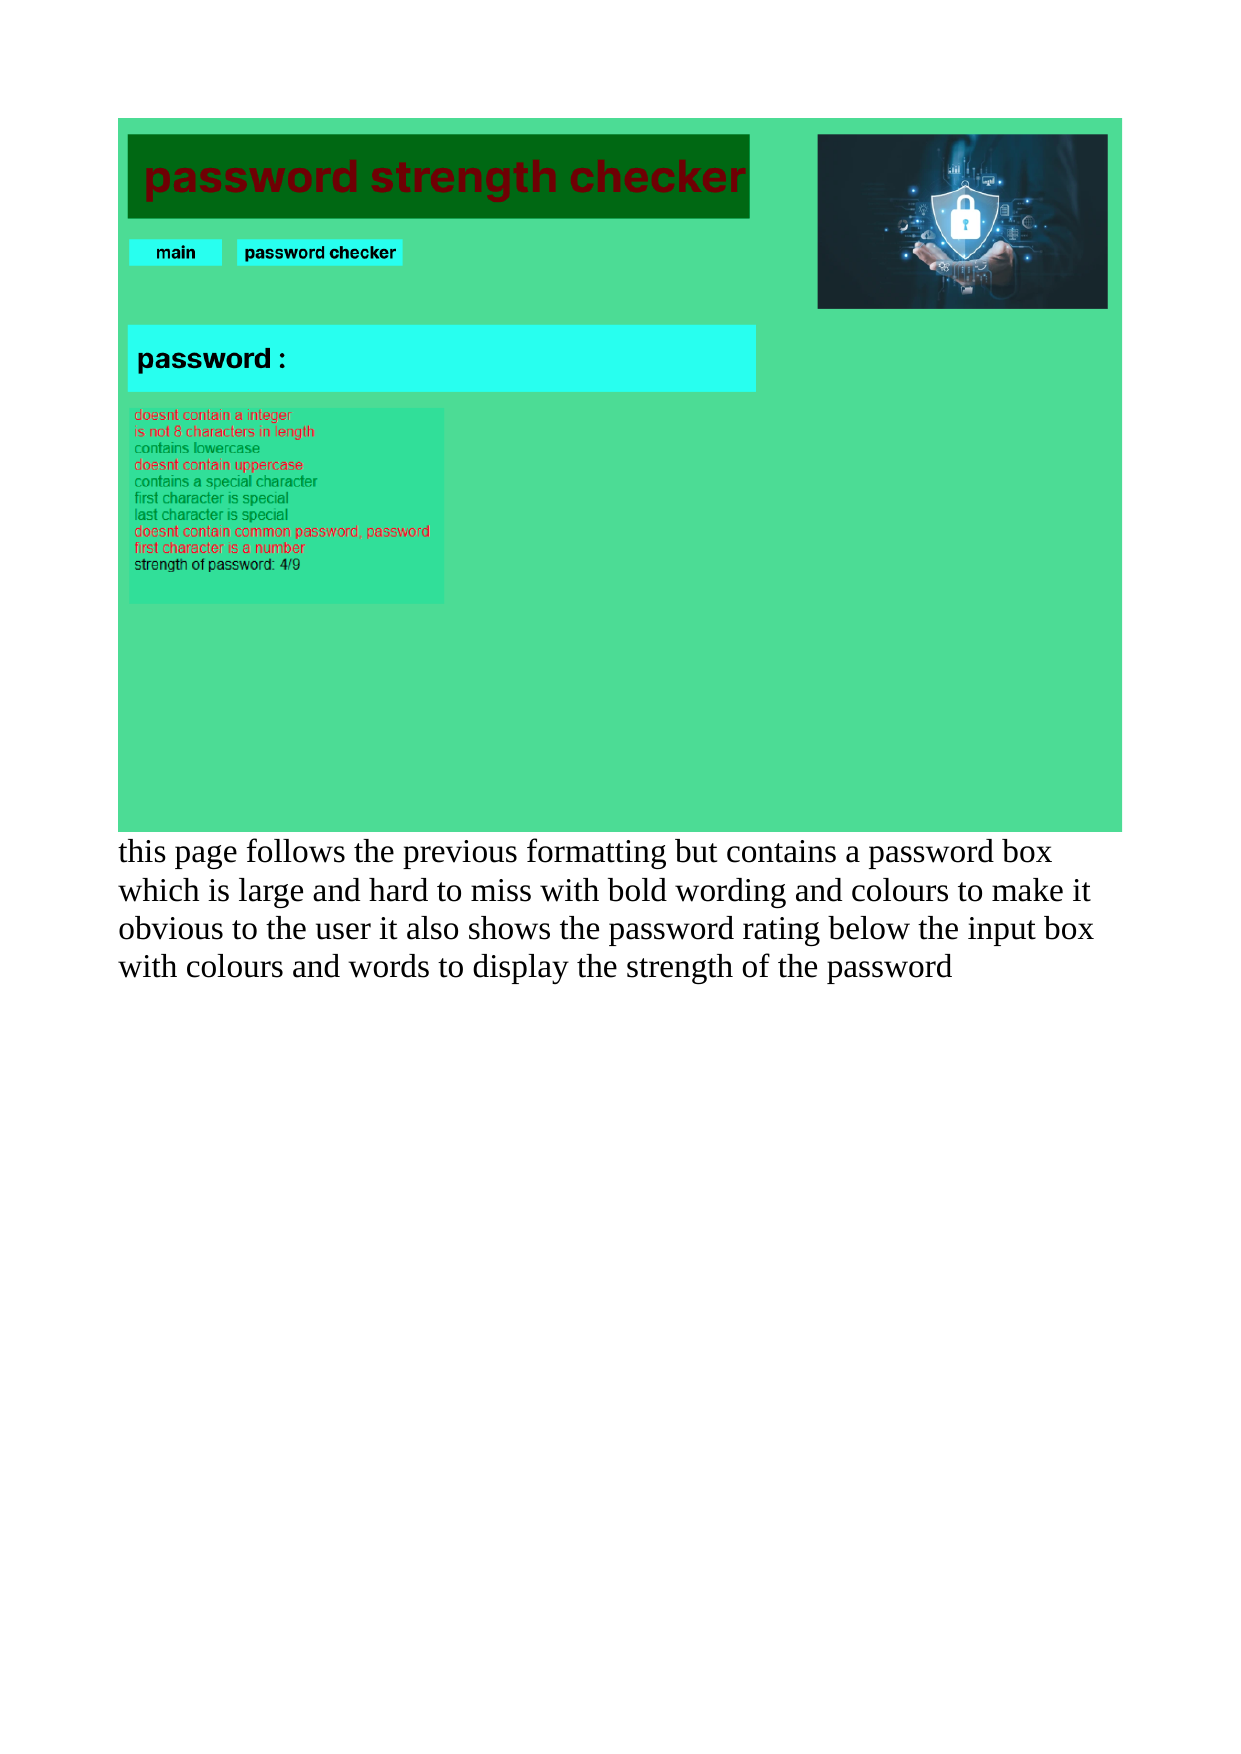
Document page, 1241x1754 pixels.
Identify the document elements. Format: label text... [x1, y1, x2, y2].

picture [118, 118, 1123, 832]
text this page follows the previous formatting but contains a password box which is large and hard to miss with bold wording and colours to make it obvious to the user it also shows the password rating below the input box with colours and words to display the strength of the password [118, 832, 1122, 985]
